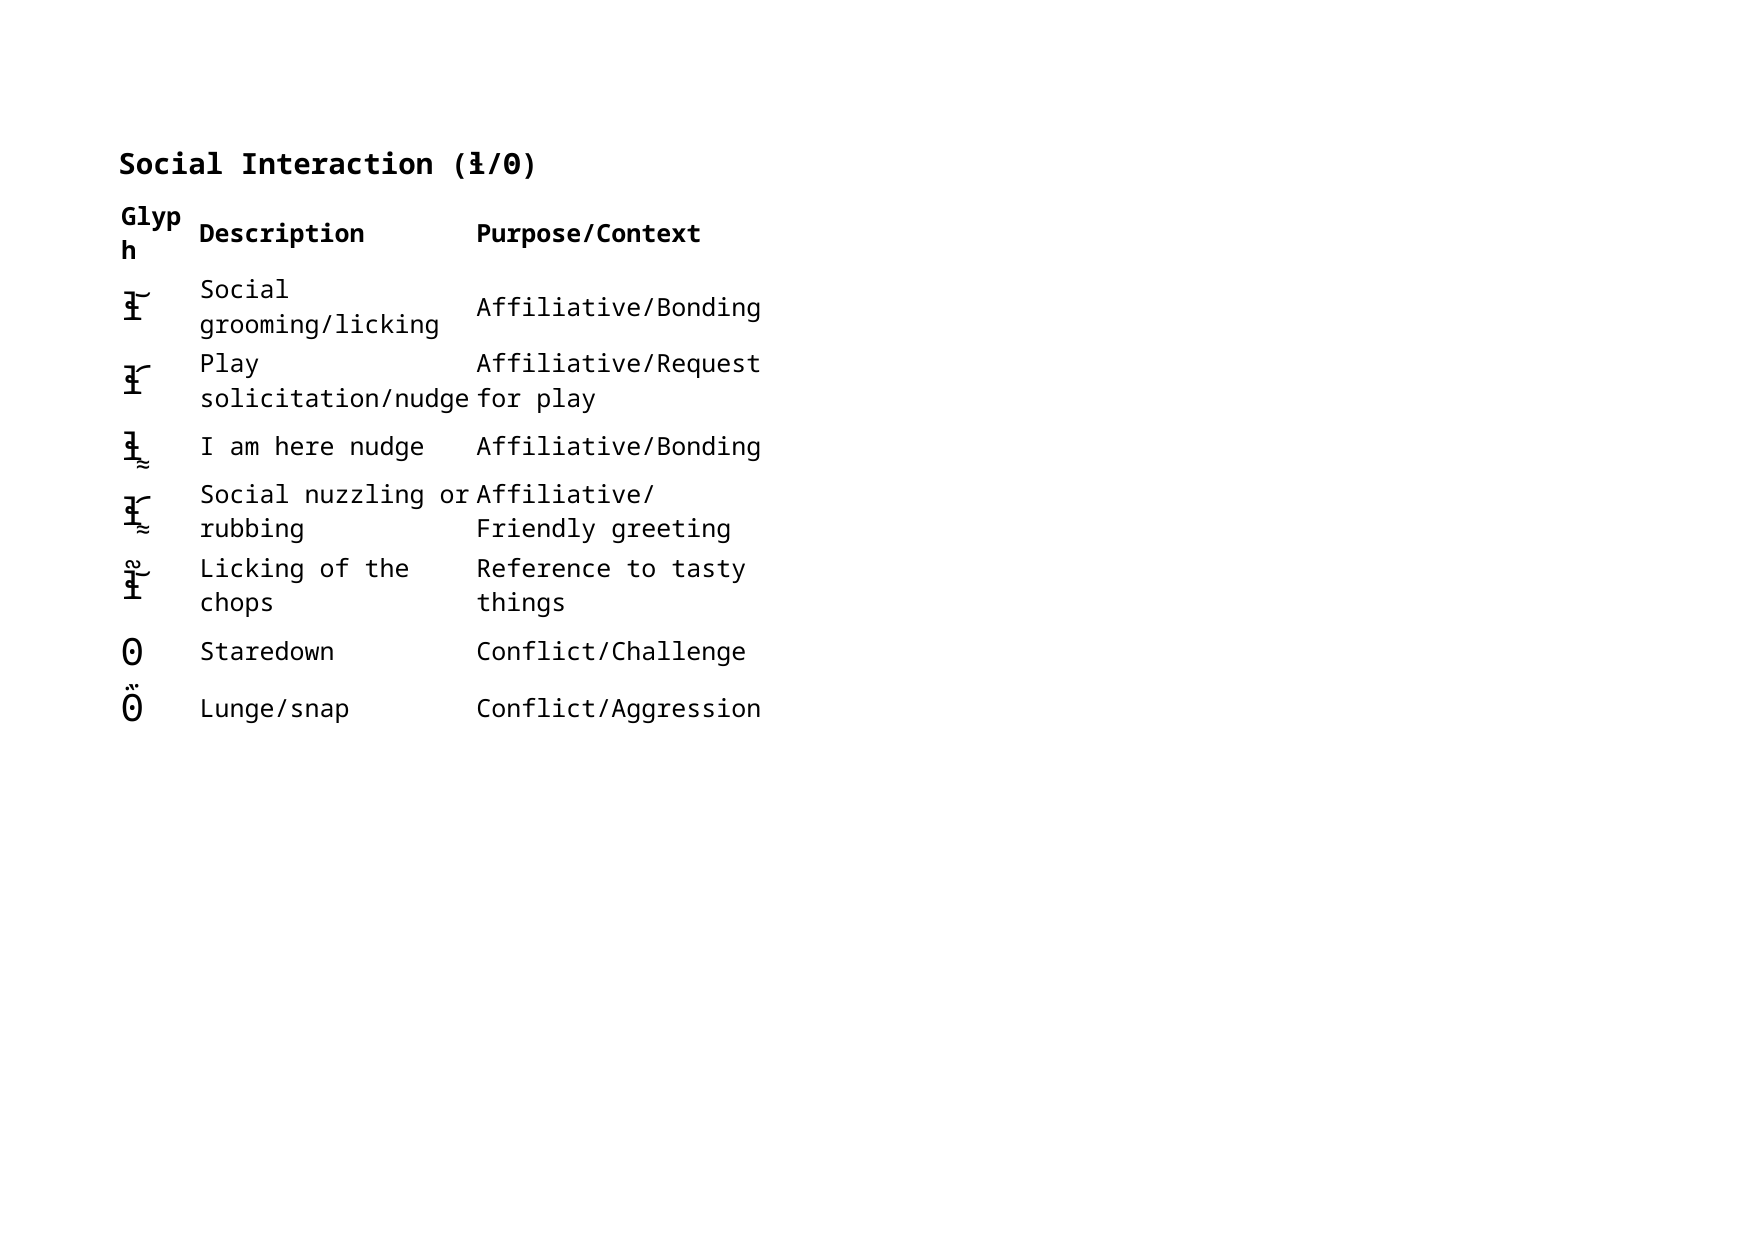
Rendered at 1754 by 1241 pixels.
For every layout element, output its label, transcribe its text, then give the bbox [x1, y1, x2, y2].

table_cell Reference to tasty things [473, 548, 772, 622]
table_cell ɬ︠ [118, 343, 196, 417]
table_cell Social grooming/licking [196, 269, 473, 343]
table_cell Conflict/Aggression [473, 679, 772, 736]
table_cell Licking of the chops [196, 548, 473, 622]
table_cell ɬ᷽︠ [118, 474, 196, 548]
table_cell ɬ︣ [118, 269, 196, 343]
table_cell ɬ᷽ [118, 417, 196, 474]
table_cell Play solicitation/nudge [196, 343, 473, 417]
table_cell ɬ︣᷑ [118, 548, 196, 622]
table_cell ʘ [118, 622, 196, 679]
table_cell ʘ᷀ [118, 679, 196, 736]
table_cell Lunge/snap [196, 679, 473, 736]
table_cell Affiliative/Request for play [473, 343, 772, 417]
table_cell Conflict/Challenge [473, 622, 772, 679]
table_header Glyph [118, 195, 196, 269]
table_cell I am here nudge [196, 417, 473, 474]
table_header Description [196, 195, 473, 269]
table_cell Affiliative/Friendly greeting [473, 474, 772, 548]
table_cell Staredown [196, 622, 473, 679]
table_header Purpose/Context [473, 195, 772, 269]
subtitle Social Interaction (ɬ/ʘ) [118, 143, 1636, 183]
table_cell Affiliative/Bonding [473, 417, 772, 474]
table_cell Affiliative/Bonding [473, 269, 772, 343]
table_cell Social nuzzling or rubbing [196, 474, 473, 548]
